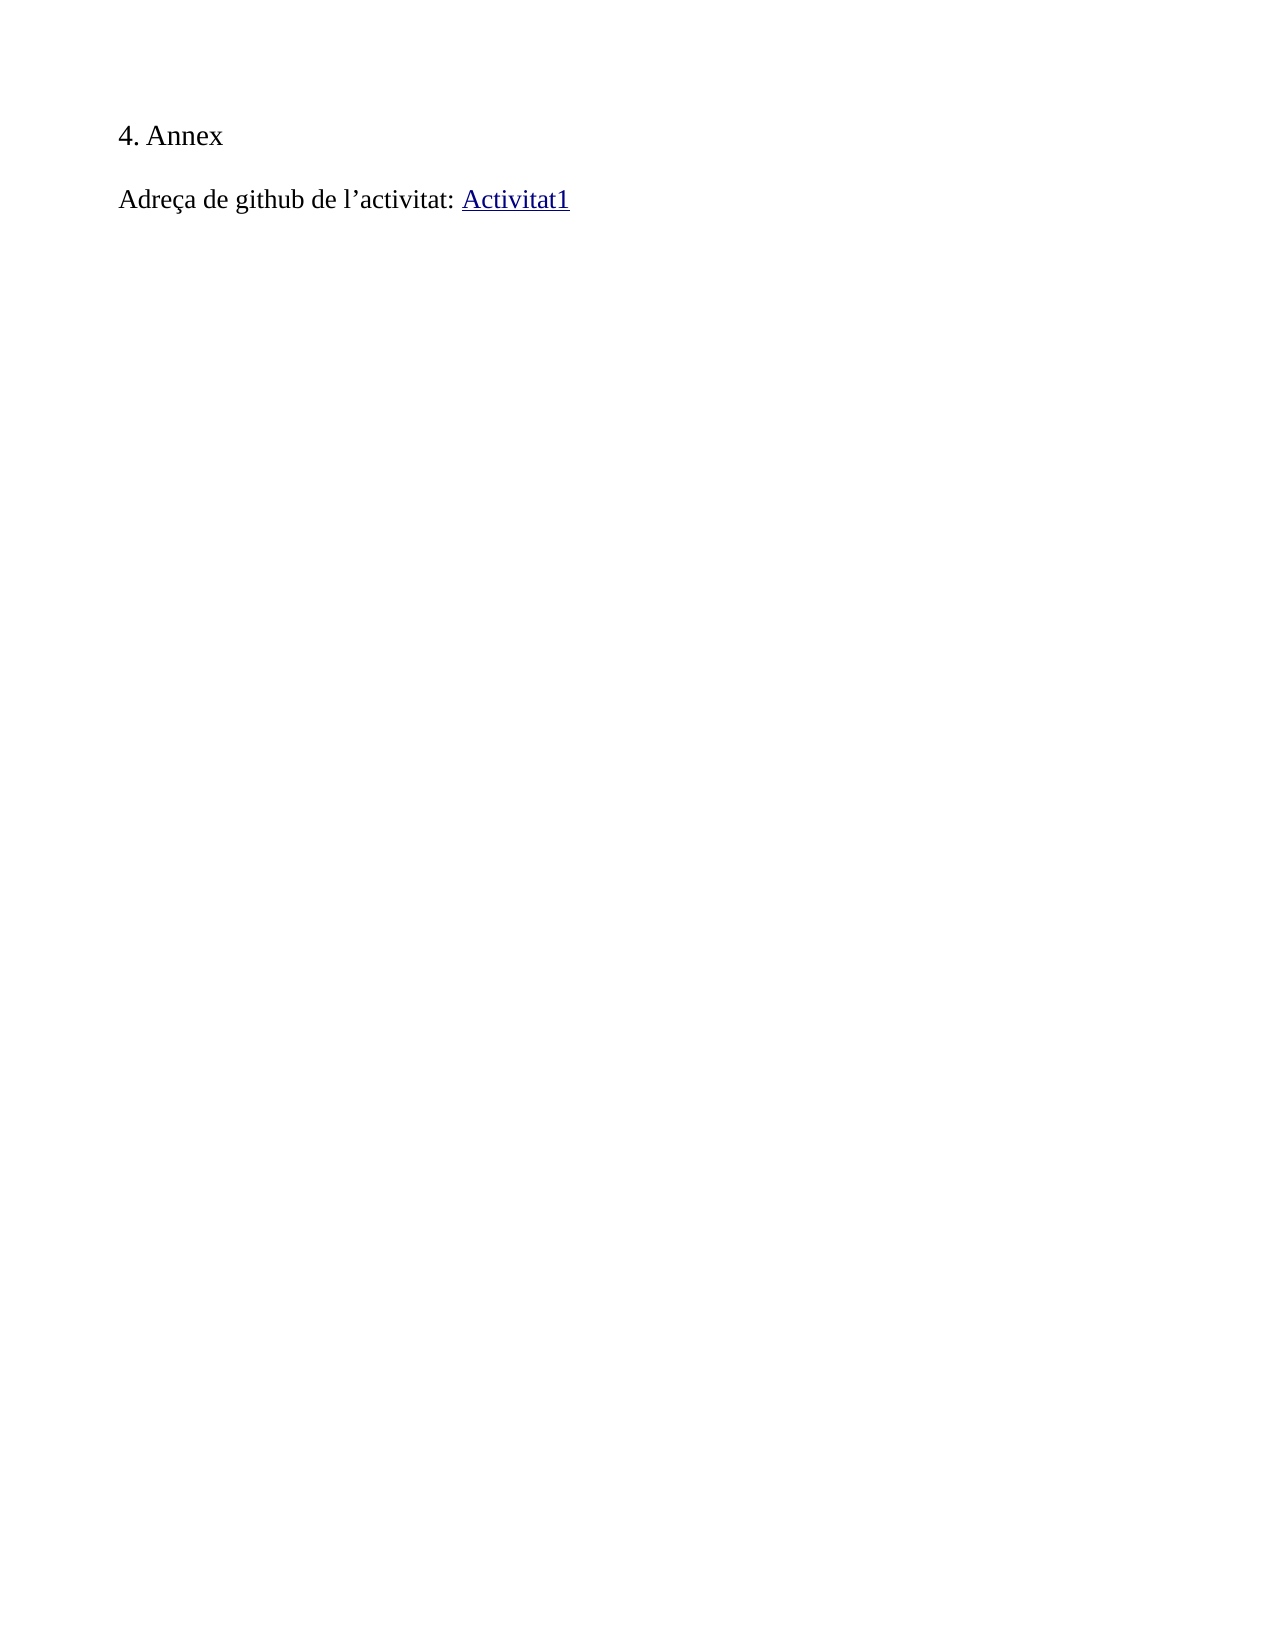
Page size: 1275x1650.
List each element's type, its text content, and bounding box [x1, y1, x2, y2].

text Adreça de github de l’activitat: Activitat1 [118, 183, 1157, 214]
text 4. Annex [118, 118, 1157, 152]
